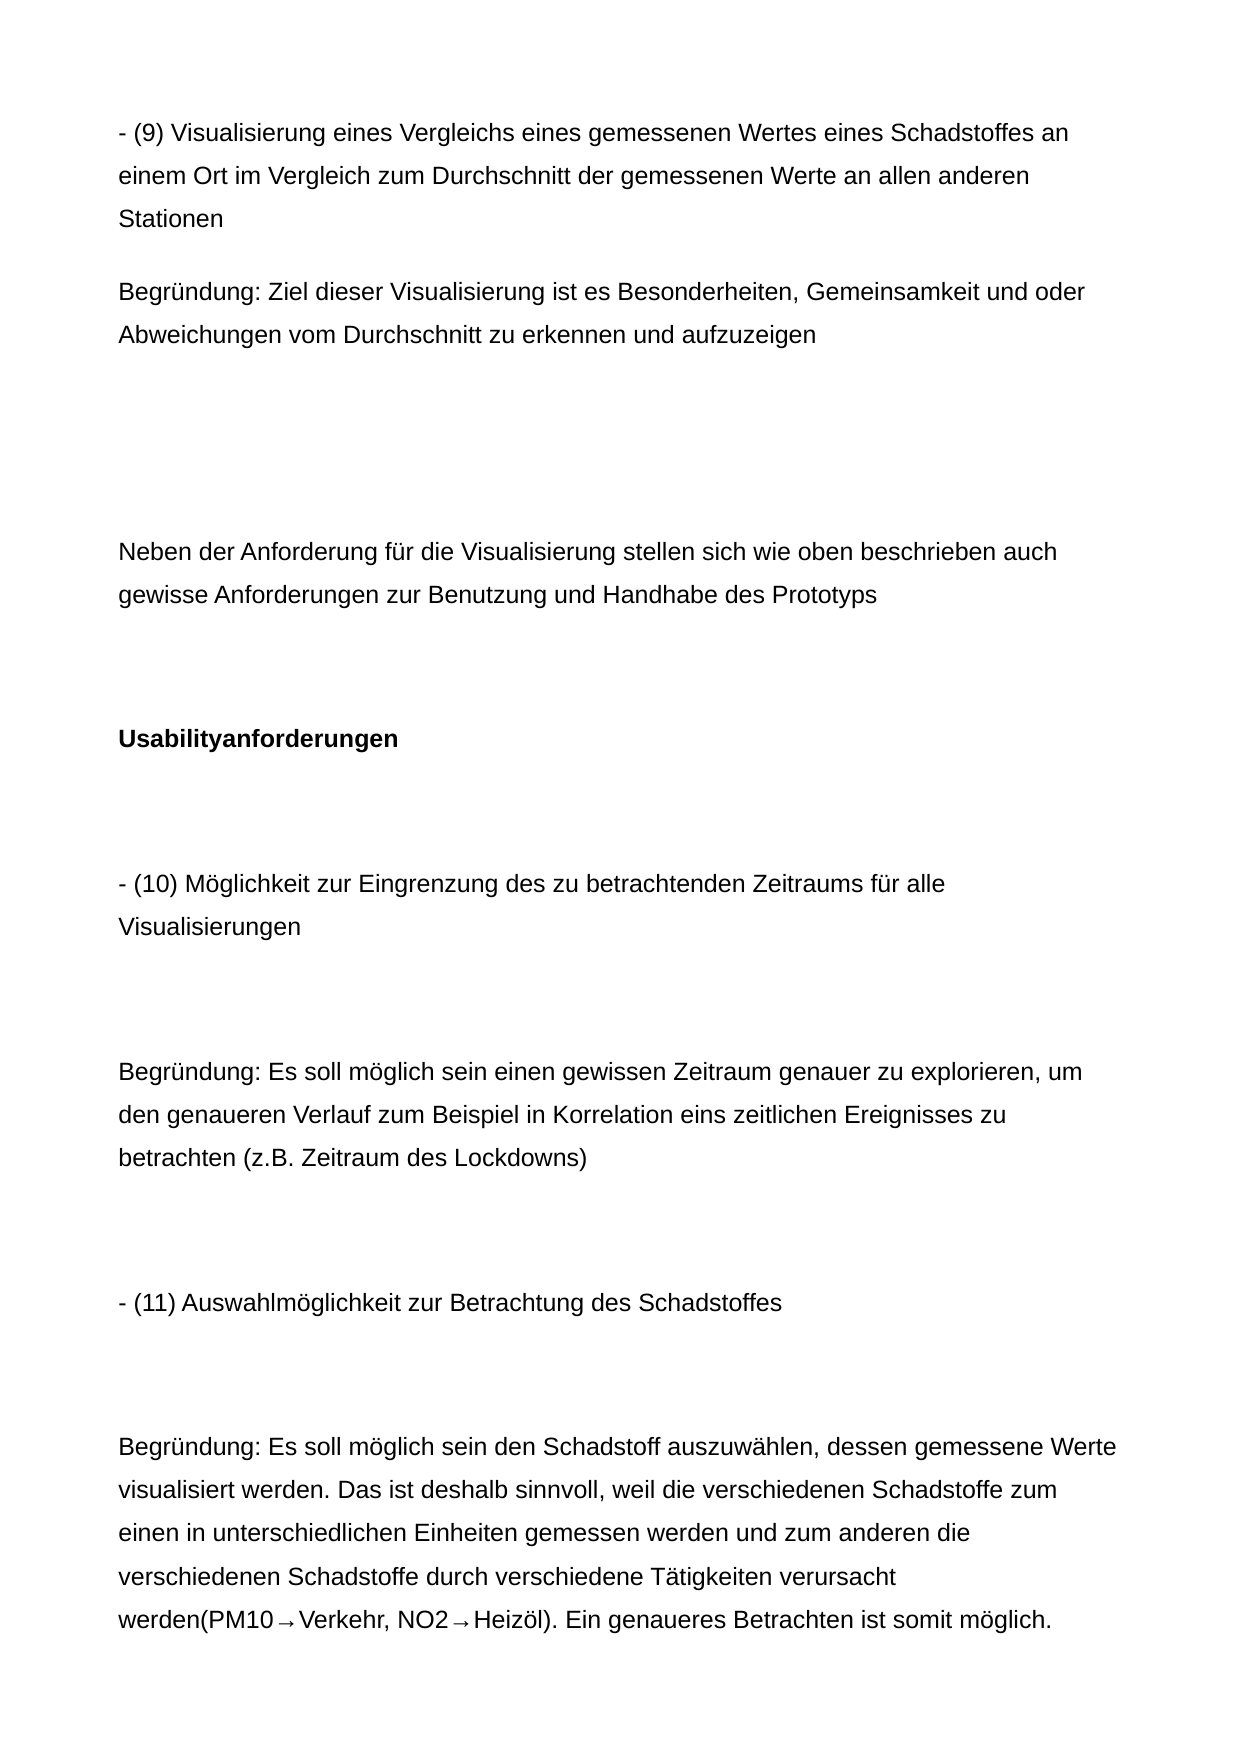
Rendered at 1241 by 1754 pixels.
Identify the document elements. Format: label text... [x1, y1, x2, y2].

text - (9) Visualisierung eines Vergleichs eines gemessenen Wertes eines Schadstoffes an einem Ort im Vergleich zum Durchschnitt der gemessenen Werte an allen anderen Stationen [118, 118, 1122, 233]
text - (10) Möglichkeit zur Eingrenzung des zu betrachtenden Zeitraums für alle Visualisierungen [118, 869, 1122, 941]
text Usabilityanforderungen [118, 724, 1122, 753]
text Begründung: Es soll möglich sein einen gewissen Zeitraum genauer zu explorieren, um den genaueren Verlauf zum Beispiel in Korrelation eins zeitlichen Ereignisses zu betrachten (z.B. Zeitraum des Lockdowns) [118, 1057, 1122, 1172]
text Begründung: Es soll möglich sein den Schadstoff auszuwählen, dessen gemessene Werte visualisiert werden. Das ist deshalb sinnvoll, weil die verschiedenen Schadstoffe zum einen in unterschiedlichen Einheiten gemessen werden und zum anderen die verschiedenen Schadstoffe durch verschiedene Tätigkeiten verursacht werden(PM10→Verkehr, NO2→Heizöl). Ein genaueres Betrachten ist somit möglich. [118, 1432, 1122, 1633]
text - (11) Auswahlmöglichkeit zur Betrachtung des Schadstoffes [118, 1287, 1122, 1316]
text Neben der Anforderung für die Visualisierung stellen sich wie oben beschrieben auch gewisse Anforderungen zur Benutzung und Handhabe des Prototyps [118, 537, 1122, 608]
text Begründung: Ziel dieser Visualisierung ist es Besonderheiten, Gemeinsamkeit und oder Abweichungen vom Durchschnitt zu erkennen und aufzuzeigen [118, 277, 1122, 348]
